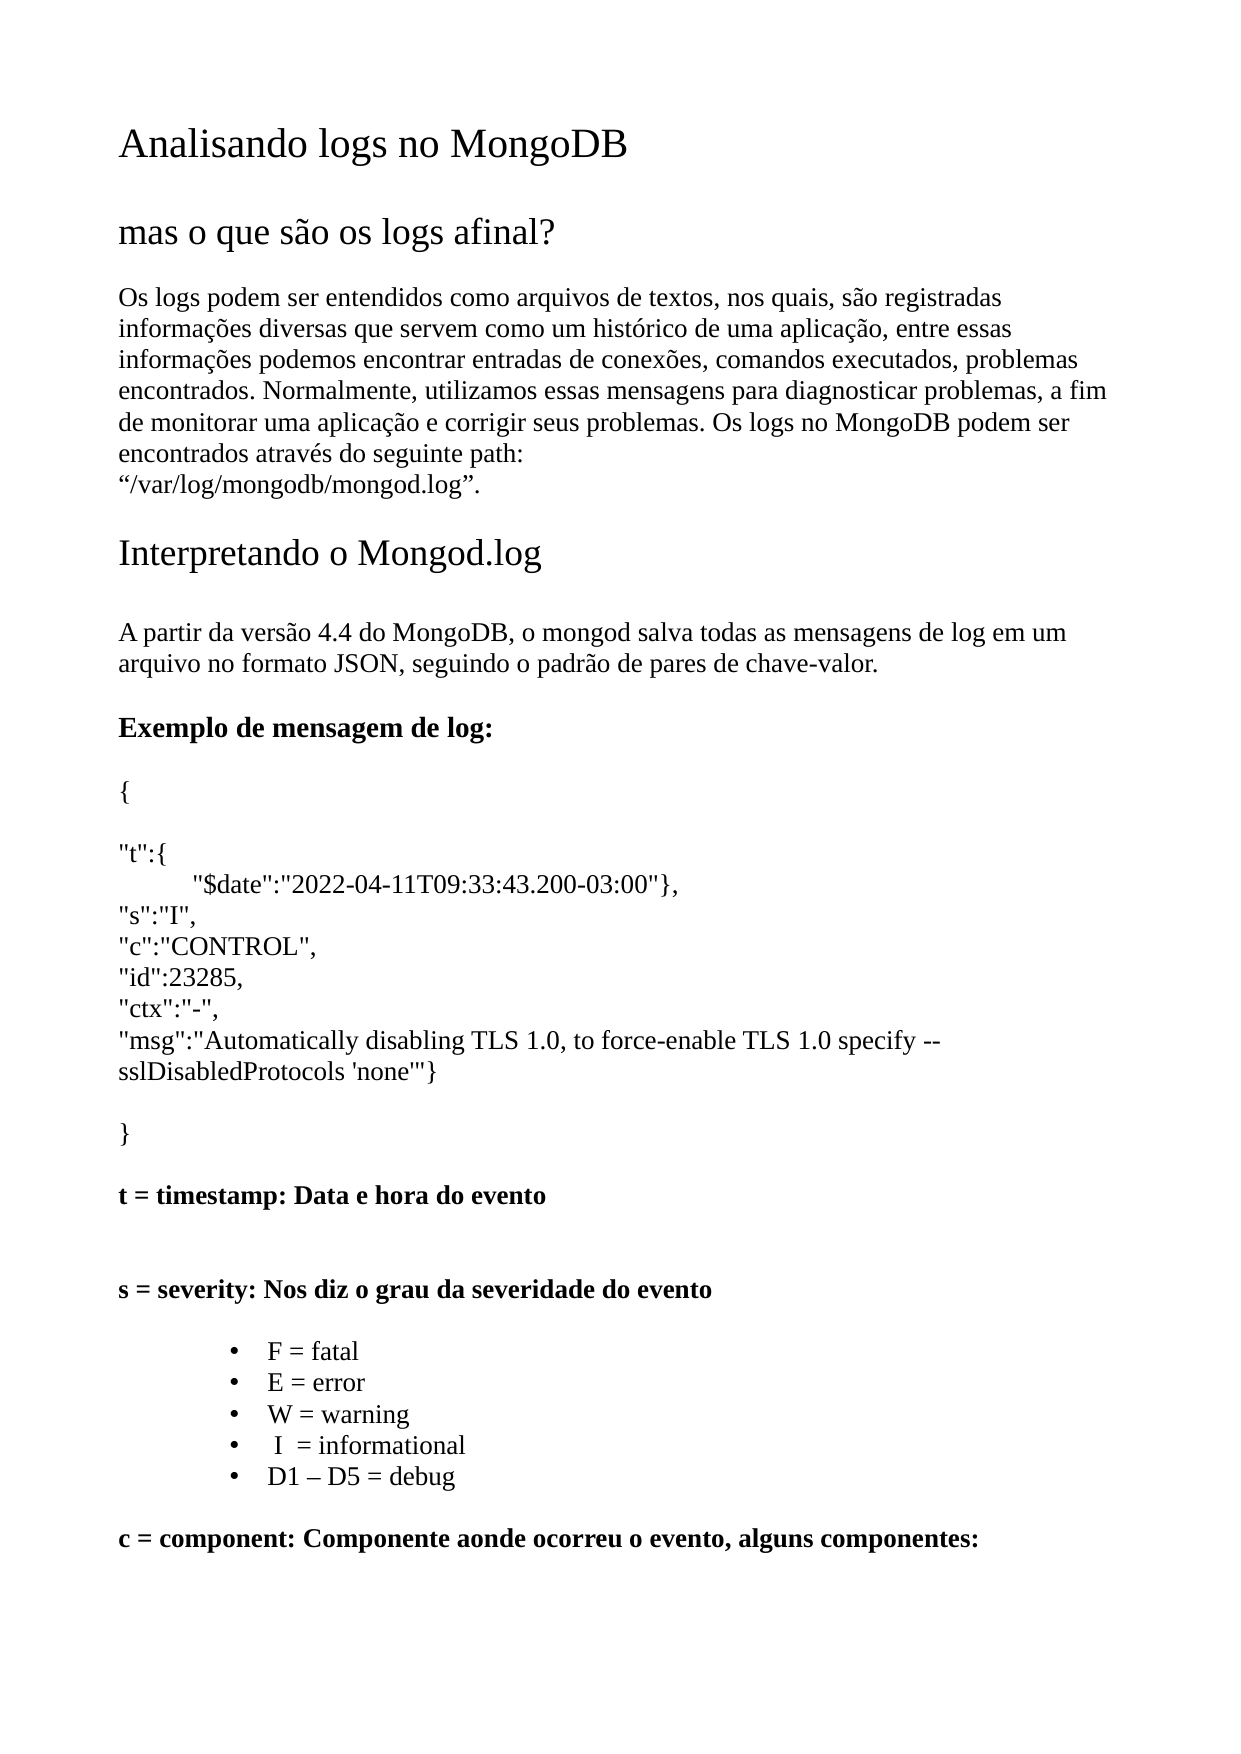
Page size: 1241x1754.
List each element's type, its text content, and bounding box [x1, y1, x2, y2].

text Exemplo de mensagem de log: [118, 710, 1122, 743]
text “/var/log/mongodb/mongod.log”. [118, 468, 1122, 499]
text c = component: Componente aonde ocorreu o evento, alguns componentes: [118, 1523, 1122, 1554]
list F = fatal [229, 1335, 1122, 1366]
text Interpretando o Mongod.log [118, 530, 1122, 573]
text { [118, 774, 1122, 806]
list E = error [229, 1366, 1122, 1398]
list D1 – D5 = debug [229, 1460, 1122, 1491]
text "s":"I", [118, 899, 1122, 930]
text "ctx":"-", [118, 993, 1122, 1024]
text "msg":"Automatically disabling TLS 1.0, to force-enable TLS 1.0 specify --sslDisabledProtocols 'none'"} [118, 1024, 1122, 1086]
text s = severity: Nos diz o grau da severidade do evento [118, 1273, 1122, 1304]
text Os logs podem ser entendidos como arquivos de textos, nos quais, são registradas informações diversas que servem como um histórico de uma aplicação, entre essas informações podemos encontrar entradas de conexões, comandos executados, problemas encontrados. Normalmente, utilizamos essas mensagens para diagnosticar problemas, a fim de monitorar uma aplicação e corrigir seus problemas. Os logs no MongoDB podem ser encontrados através do seguinte path: [118, 281, 1122, 468]
text mas o que são os logs afinal? [118, 209, 1122, 252]
text Analisando logs no MongoDB [118, 118, 1122, 166]
text "c":"CONTROL", [118, 930, 1122, 961]
list I = informational [229, 1429, 1122, 1460]
text } [118, 1117, 1122, 1148]
text "$date":"2022-04-11T09:33:43.200-03:00"}, [118, 868, 1122, 899]
list W = warning [229, 1398, 1122, 1429]
text "id":23285, [118, 961, 1122, 993]
text A partir da versão 4.4 do MongoDB, o mongod salva todas as mensagens de log em um arquivo no formato JSON, seguindo o padrão de pares de chave-valor. [118, 616, 1122, 679]
text "t":{ [118, 837, 1122, 868]
text t = timestamp: Data e hora do evento [118, 1179, 1122, 1211]
